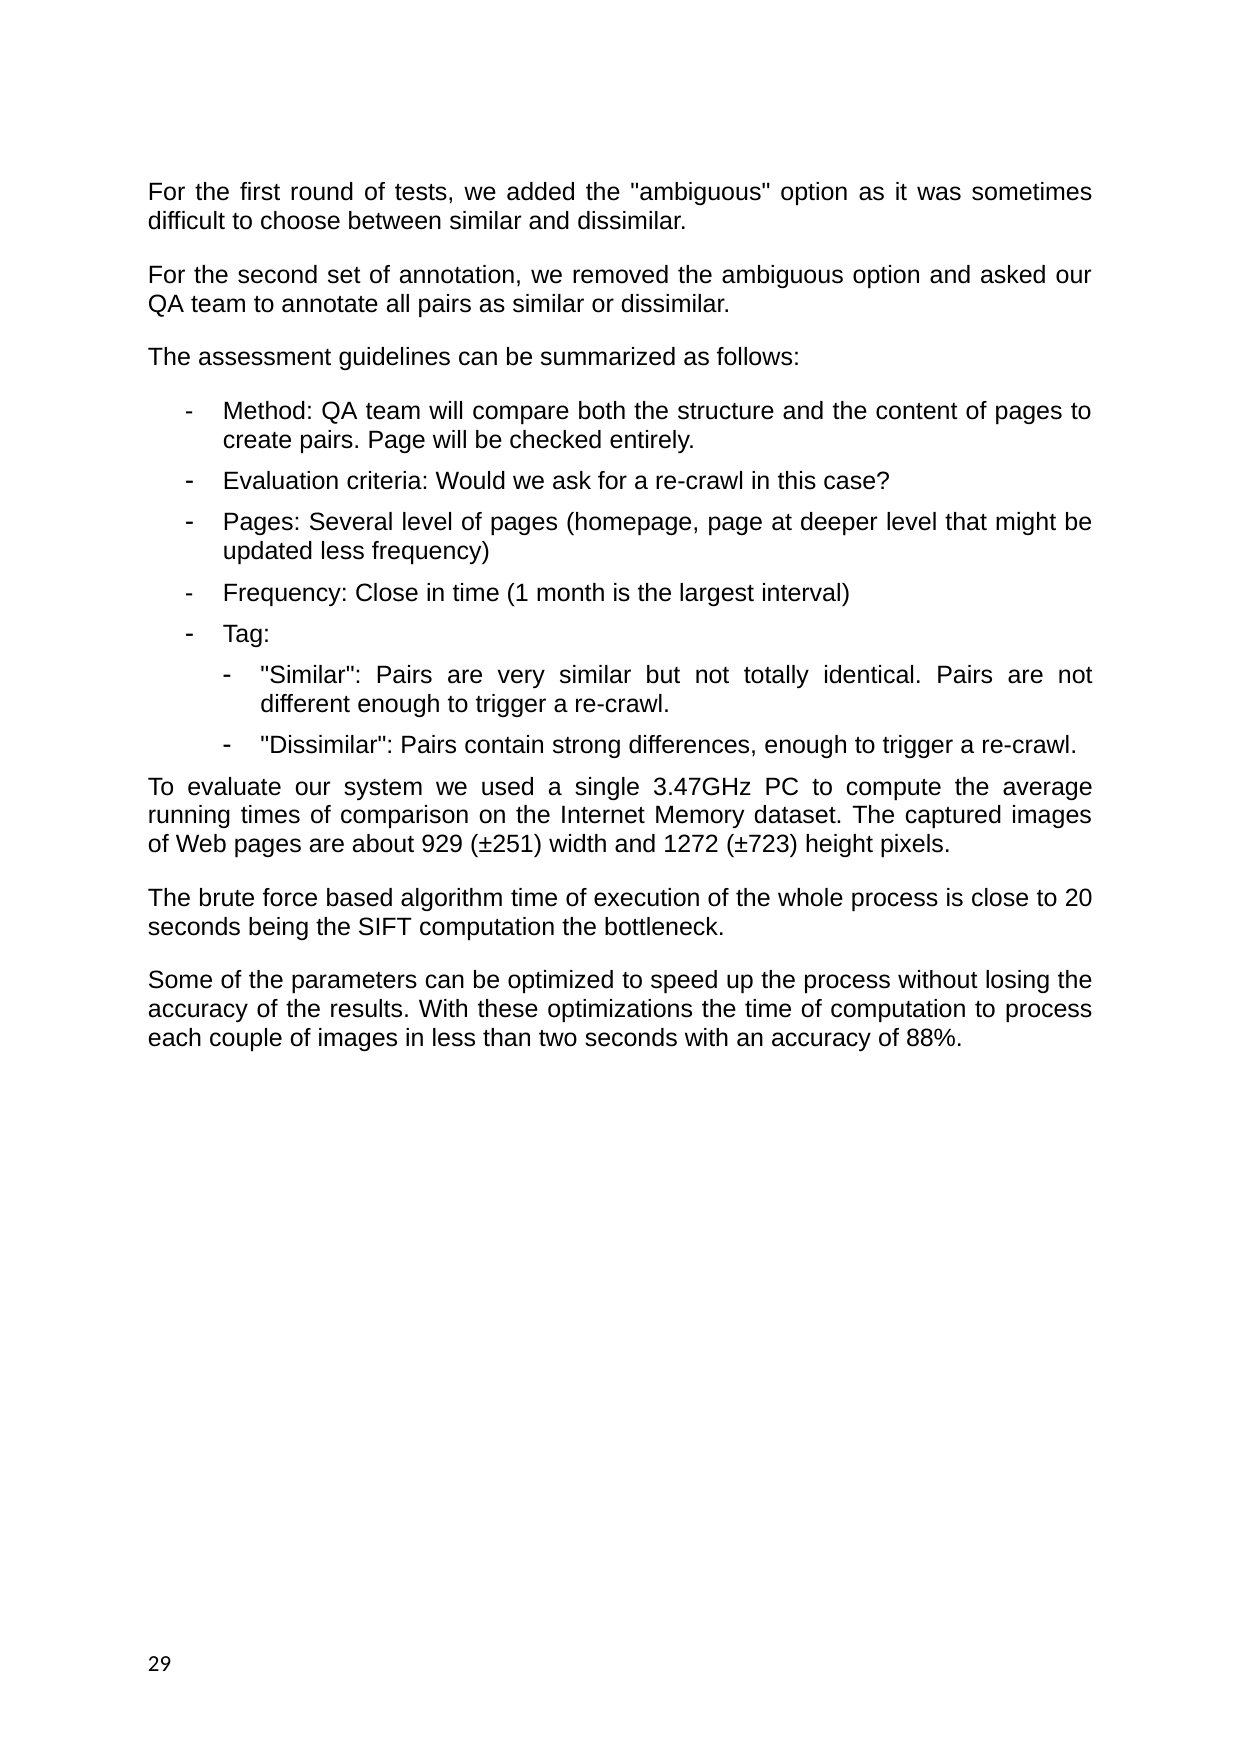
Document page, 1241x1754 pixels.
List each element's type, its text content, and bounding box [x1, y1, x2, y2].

list "Similar": Pairs are very similar but not totally identical. Pairs are not different enough to trigger a re-crawl. [223, 660, 1092, 718]
text For the second set of annotation, we removed the ambiguous option and asked our QA team to annotate all pairs as similar or dissimilar. [148, 260, 1092, 317]
text For the first round of tests, we added the "ambiguous" option as it was sometimes difficult to choose between similar and dissimilar. [148, 177, 1092, 235]
list Tag: [185, 619, 1092, 648]
list Evaluation criteria: Would we ask for a re-crawl in this case? [185, 466, 1092, 495]
text Some of the parameters can be optimized to speed up the process without losing the accuracy of the results. With these optimizations the time of computation to process each couple of images in less than two seconds with an accuracy of 88%. [148, 965, 1092, 1052]
text The brute force based algorithm time of execution of the whole process is close to 20 seconds being the SIFT computation the bottleneck. [148, 883, 1092, 940]
list Frequency: Close in time (1 month is the largest interval) [185, 577, 1092, 606]
text To evaluate our system we used a single 3.47GHz PC to compute the average running times of comparison on the Internet Memory dataset. The captured images of Web pages are about 929 (±251) width and 1272 (±723) height pixels. [148, 772, 1092, 858]
list Pages: Several level of pages (homepage, page at deeper level that might be updated less frequency) [185, 507, 1092, 565]
list "Dissimilar": Pairs contain strong differences, enough to trigger a re-crawl. [223, 730, 1092, 759]
list Method: QA team will compare both the structure and the content of pages to create pairs. Page will be checked entirely. [185, 396, 1092, 453]
text The assessment guidelines can be summarized as follows: [148, 342, 1092, 371]
